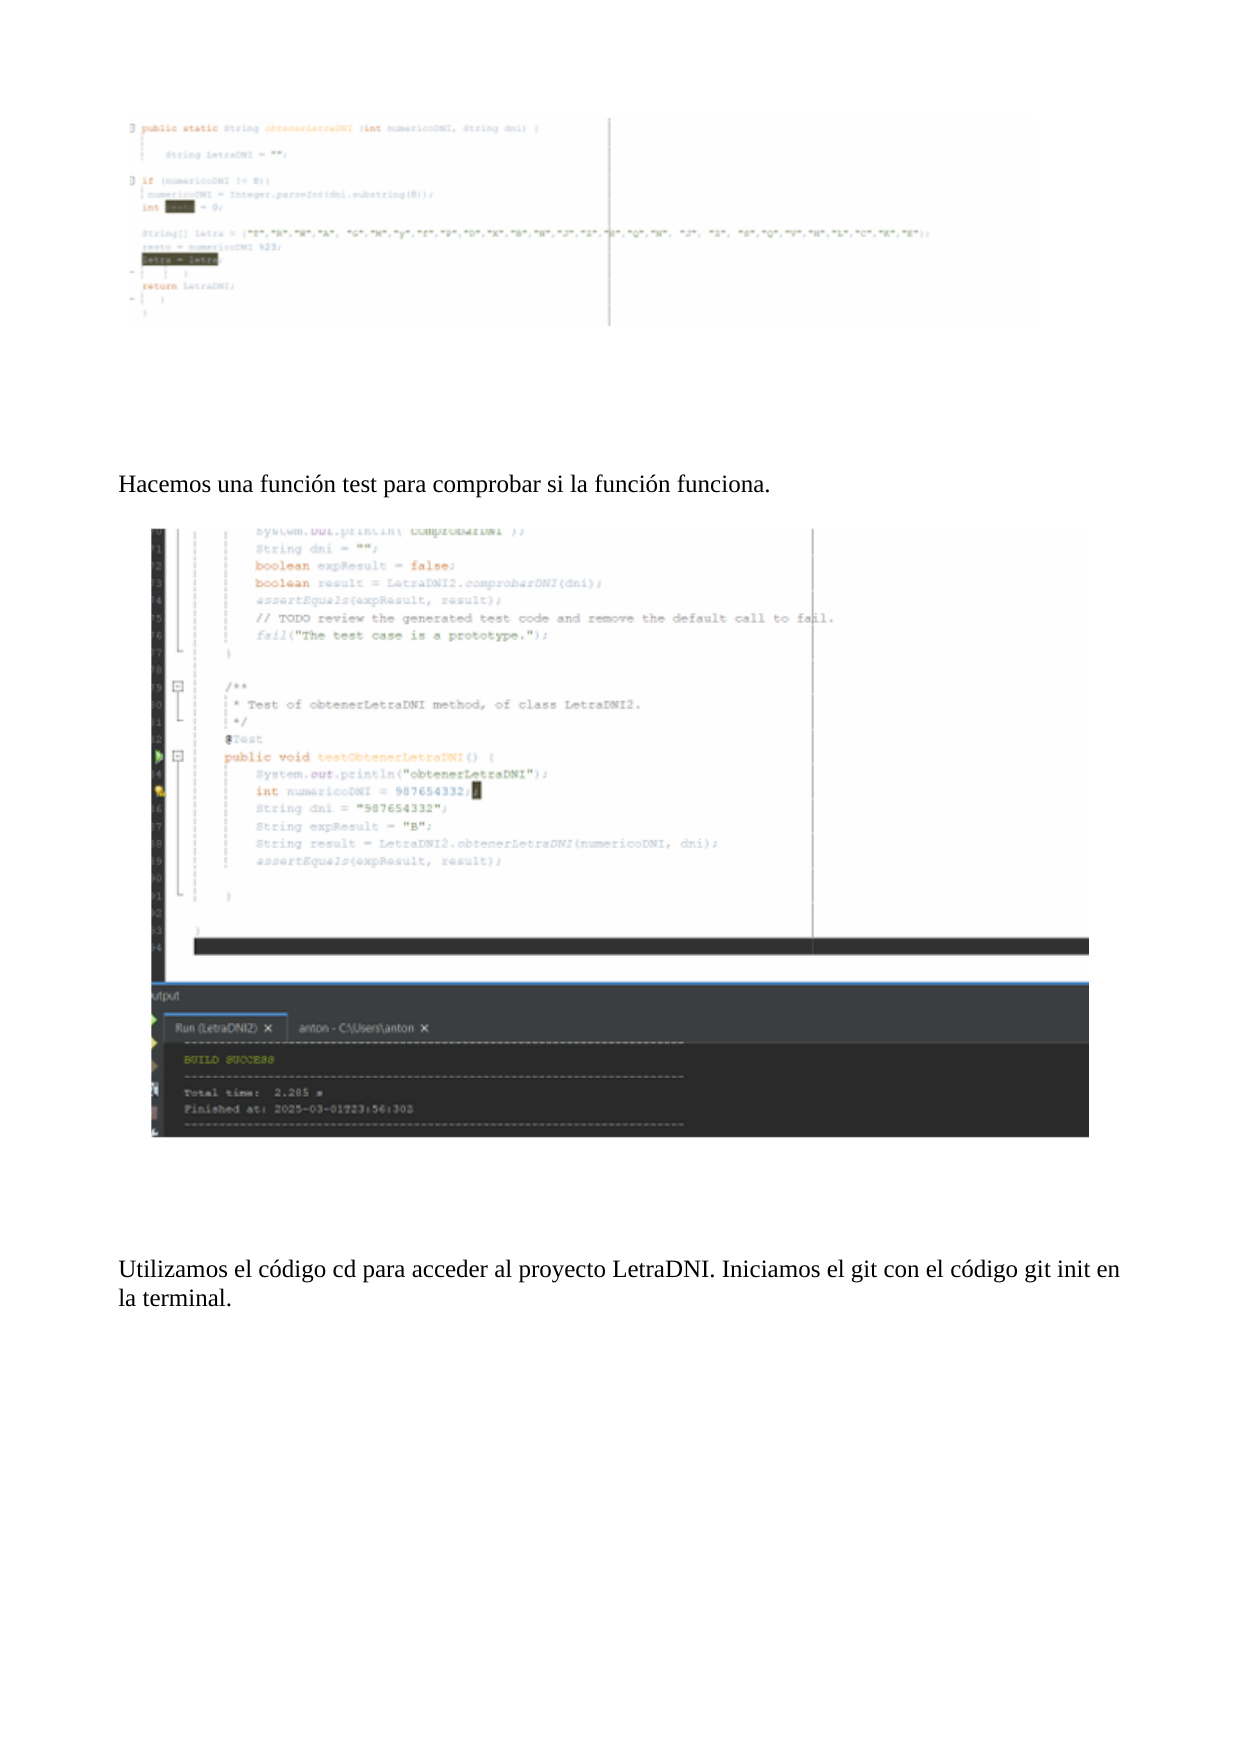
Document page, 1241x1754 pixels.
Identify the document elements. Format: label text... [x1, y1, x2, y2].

picture [118, 118, 1123, 326]
text Utilizamos el código cd para acceder al proyecto LetraDNI. Iniciamos el git con el código git init en la terminal. [118, 1254, 1122, 1311]
text Hacemos una función test para comprobar si la función funciona. [118, 469, 1122, 498]
picture [151, 526, 1089, 1139]
